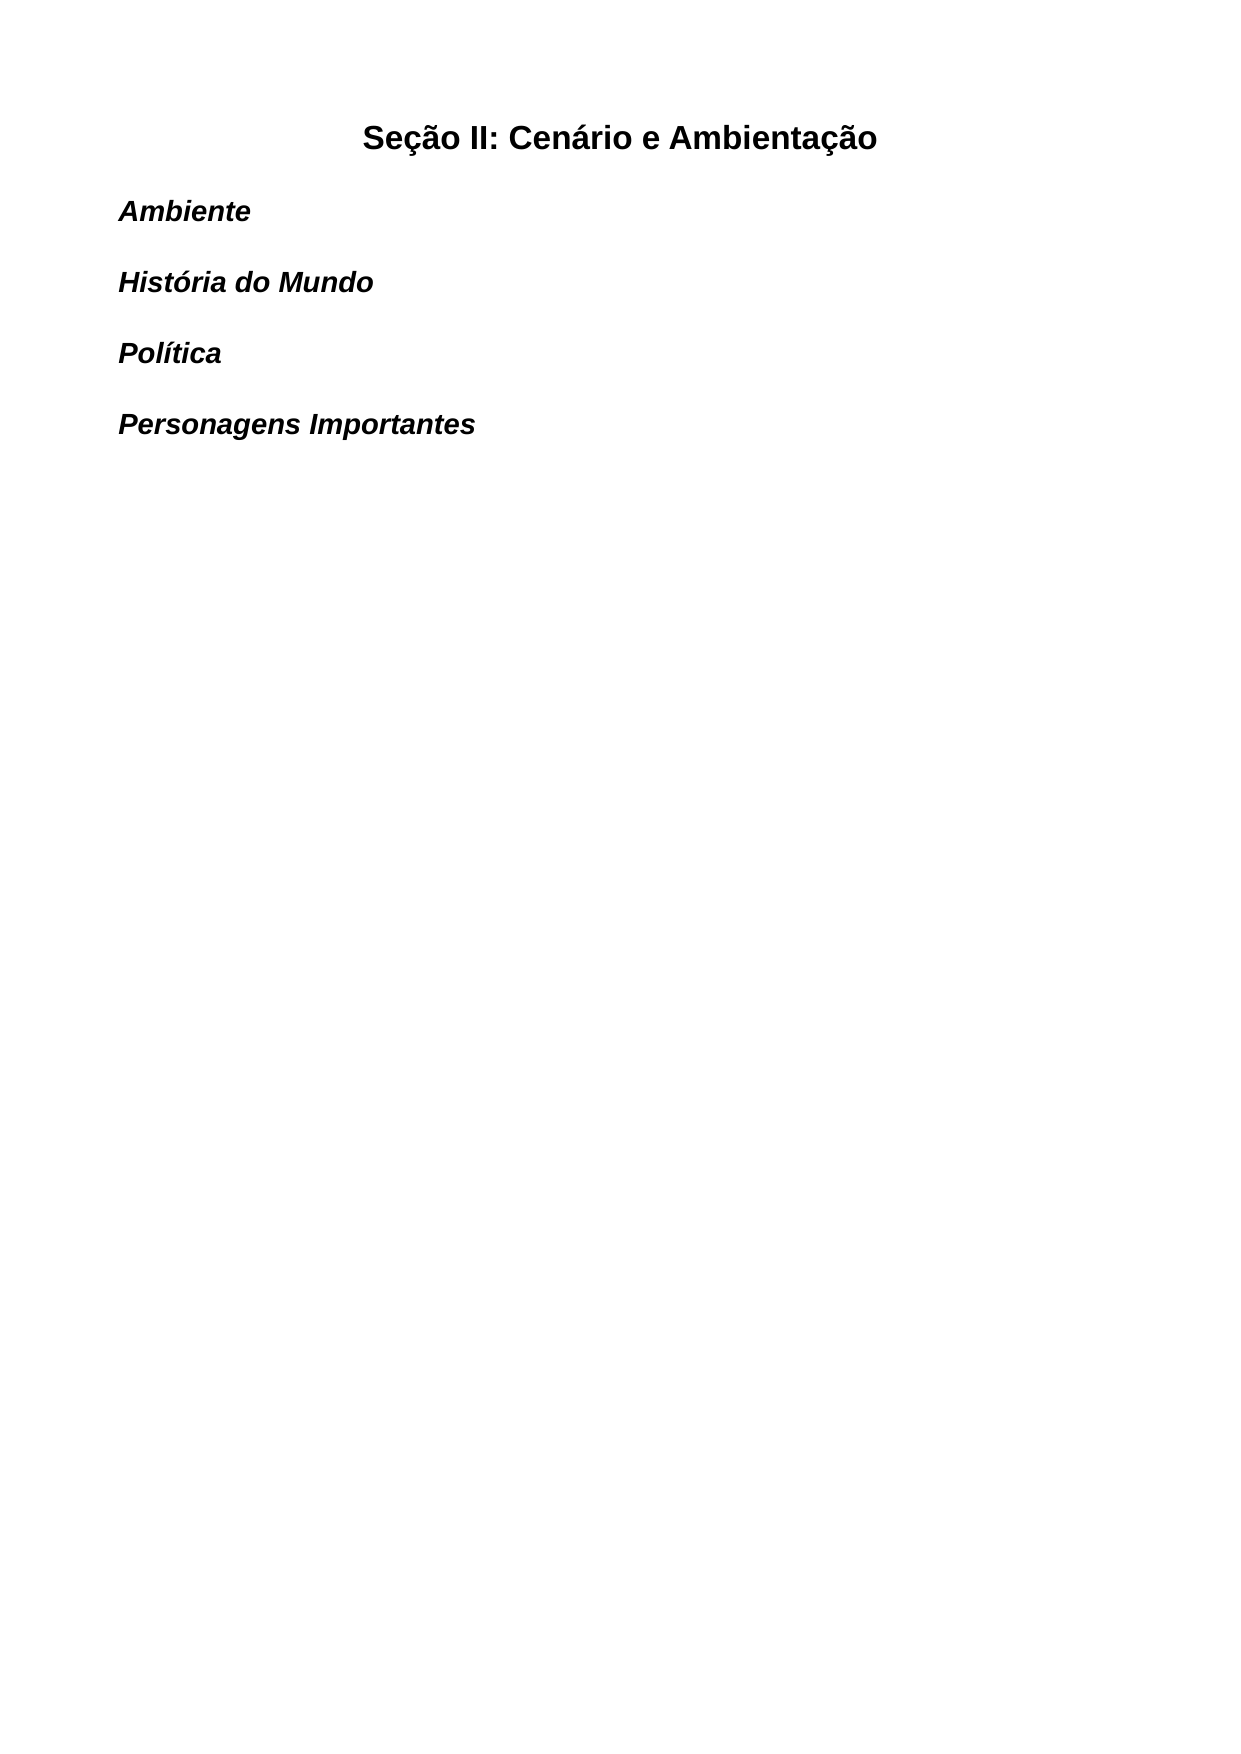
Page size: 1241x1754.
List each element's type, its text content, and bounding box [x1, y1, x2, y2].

subtitle Personagens Importantes [118, 407, 1122, 441]
subtitle Ambiente [118, 194, 1122, 228]
subtitle Política [118, 336, 1122, 370]
subtitle Seção II: Cenário e Ambientação [118, 118, 1122, 157]
subtitle História do Mundo [118, 265, 1122, 299]
